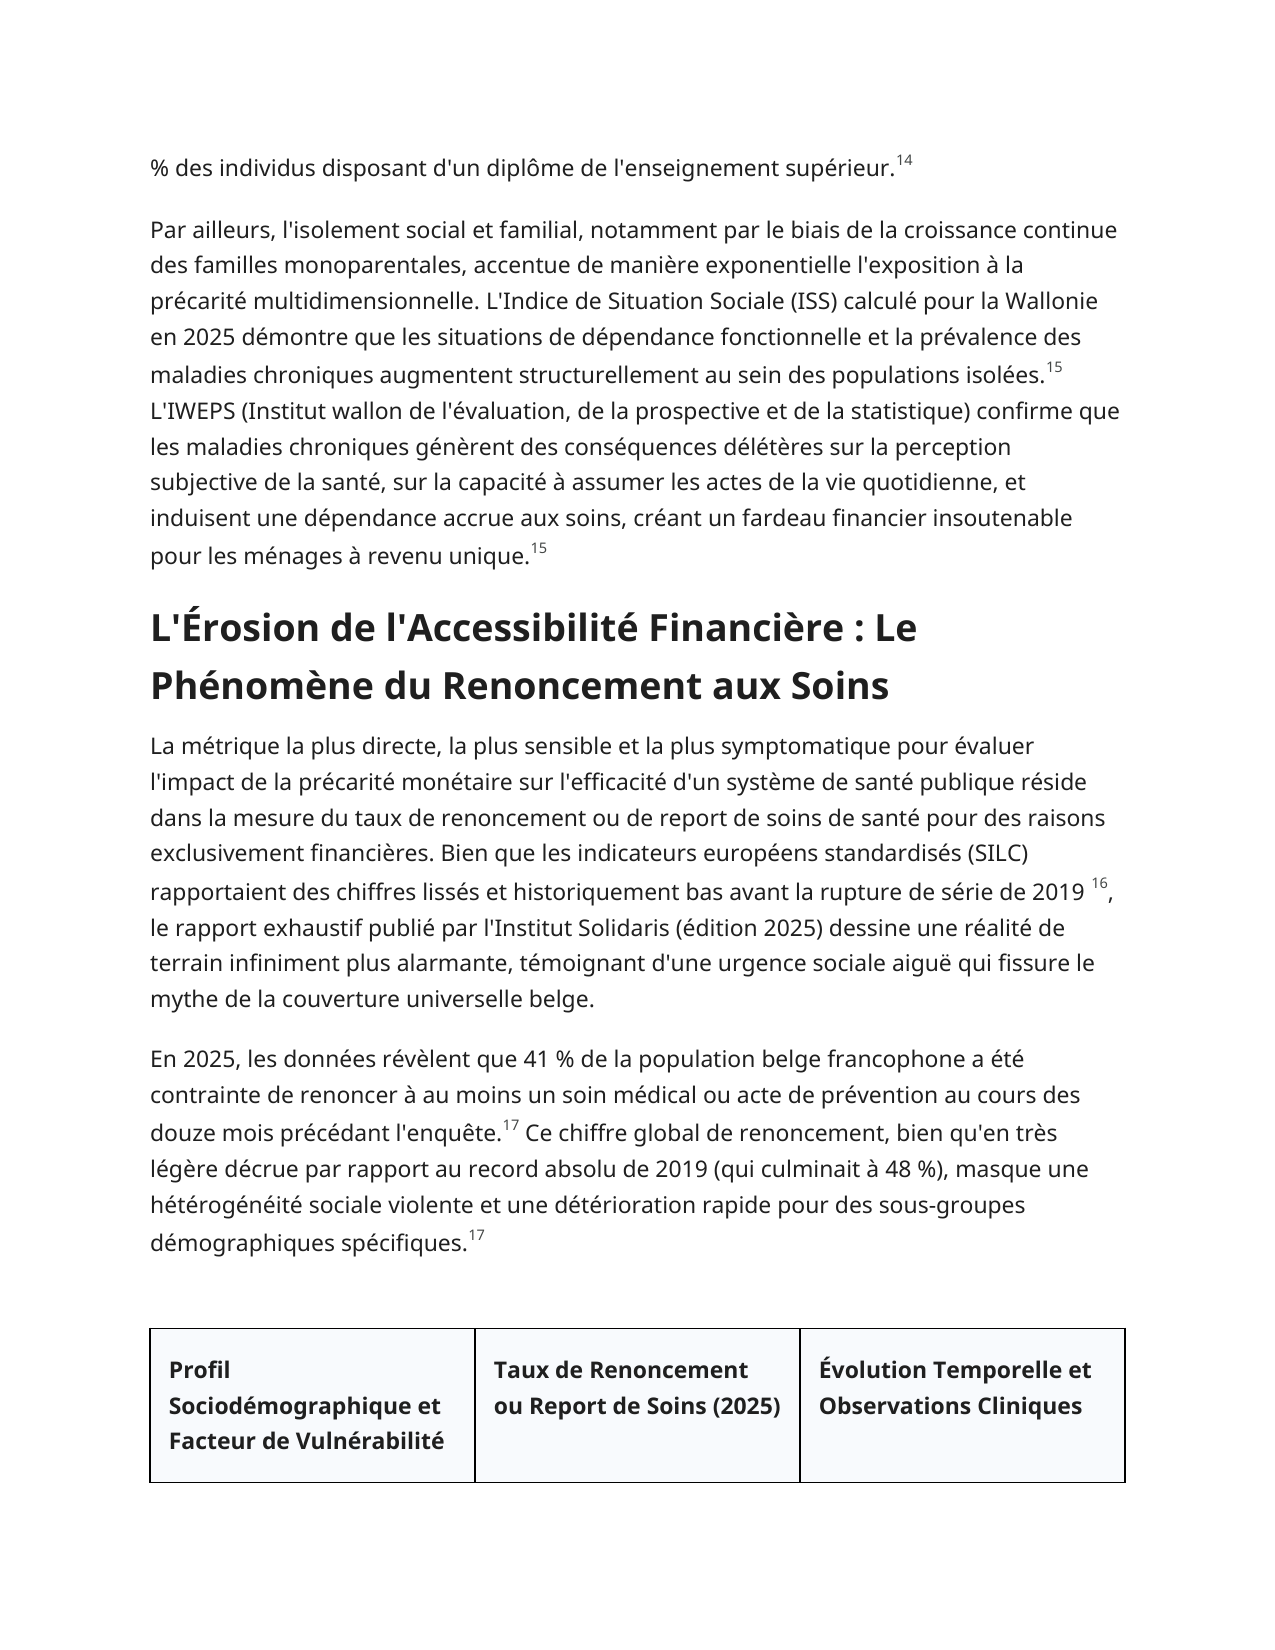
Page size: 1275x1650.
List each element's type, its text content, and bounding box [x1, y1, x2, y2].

text Par ailleurs, l'isolement social et familial, notamment par le biais de la croissance continue des familles monoparentales, accentue de manière exponentielle l'exposition à la précarité multidimensionnelle. L'Indice de Situation Sociale (ISS) calculé pour la Wallonie en 2025 démontre que les situations de dépendance fonctionnelle et la prévalence des maladies chroniques augmentent structurellement au sein des populations isolées.15 L'IWEPS (Institut wallon de l'évaluation, de la prospective et de la statistique) confirme que les maladies chroniques génèrent des conséquences délétères sur la perception subjective de la santé, sur la capacité à assumer les actes de la vie quotidienne, et induisent une dépendance accrue aux soins, créant un fardeau financier insoutenable pour les ménages à revenu unique.15 [150, 214, 1125, 572]
text En 2025, les données révèlent que 41 % de la population belge francophone a été contrainte de renoncer à au moins un soin médical ou acte de prévention au cours des douze mois précédant l'enquête.17 Ce chiffre global de renoncement, bien qu'en très légère décrue par rapport au record absolu de 2019 (qui culminait à 48 %), masque une hétérogénéité sociale violente et une détérioration rapide pour des sous-groupes démographiques spécifiques.17 [150, 1043, 1125, 1259]
table_header Taux de Renoncement ou Report de Soins (2025) [476, 1329, 799, 1482]
text % des individus disposant d'un diplôme de l'enseignement supérieur.14 [150, 150, 1125, 184]
text La métrique la plus directe, la plus sensible et la plus symptomatique pour évaluer l'impact de la précarité monétaire sur l'efficacité d'un système de santé publique réside dans la mesure du taux de renoncement ou de report de soins de santé pour des raisons exclusivement financières. Bien que les indicateurs européens standardisés (SILC) rapportaient des chiffres lissés et historiquement bas avant la rupture de série de 2019 16, le rapport exhaustif publié par l'Institut Solidaris (édition 2025) dessine une réalité de terrain infiniment plus alarmante, témoignant d'une urgence sociale aiguë qui fissure le mythe de la couverture universelle belge. [150, 730, 1125, 1014]
subtitle L'Érosion de l'Accessibilité Financière : Le Phénomène du Renoncement aux Soins [150, 602, 1125, 711]
table_header Évolution Temporelle et Observations Cliniques [801, 1329, 1124, 1482]
table_header Profil Sociodémographique et Facteur de Vulnérabilité [151, 1329, 474, 1482]
